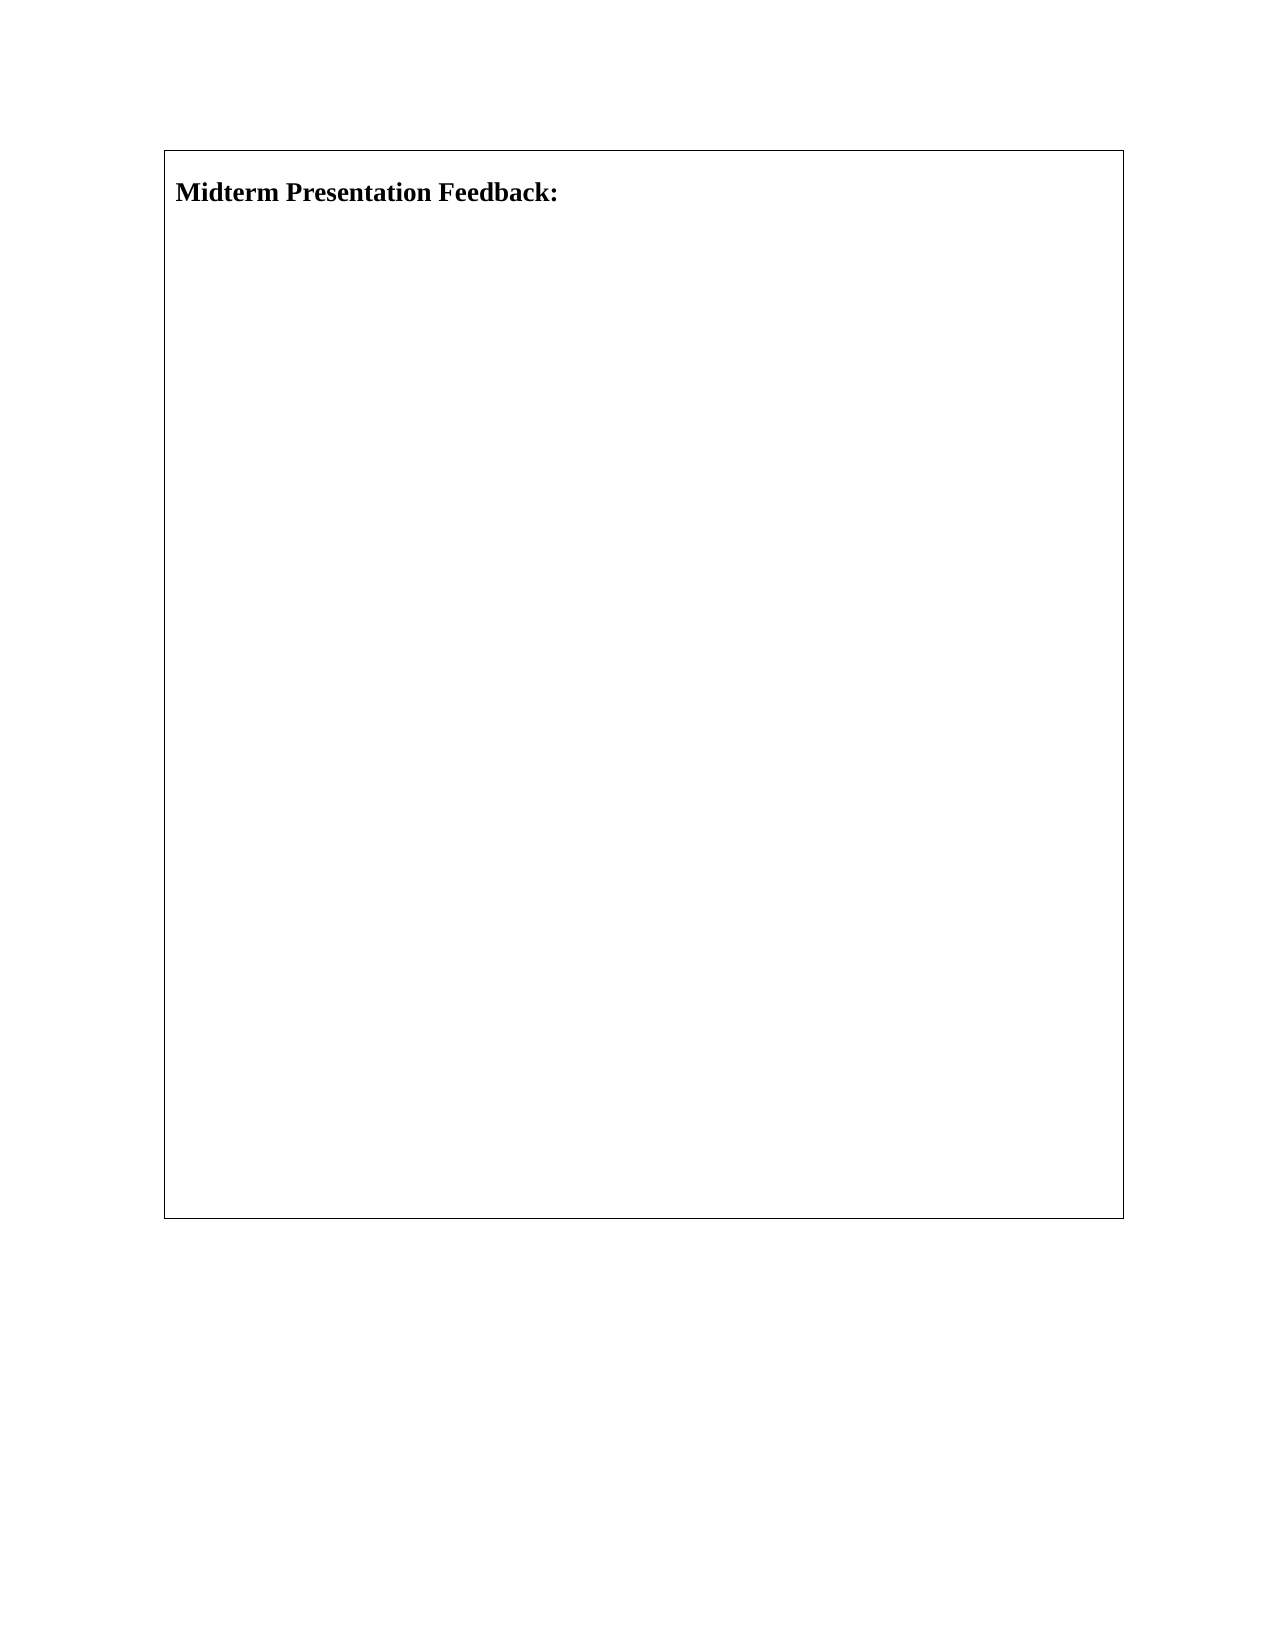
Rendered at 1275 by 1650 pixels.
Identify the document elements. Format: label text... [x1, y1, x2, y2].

table_cell Midterm Presentation Feedback: [165, 151, 1123, 1218]
